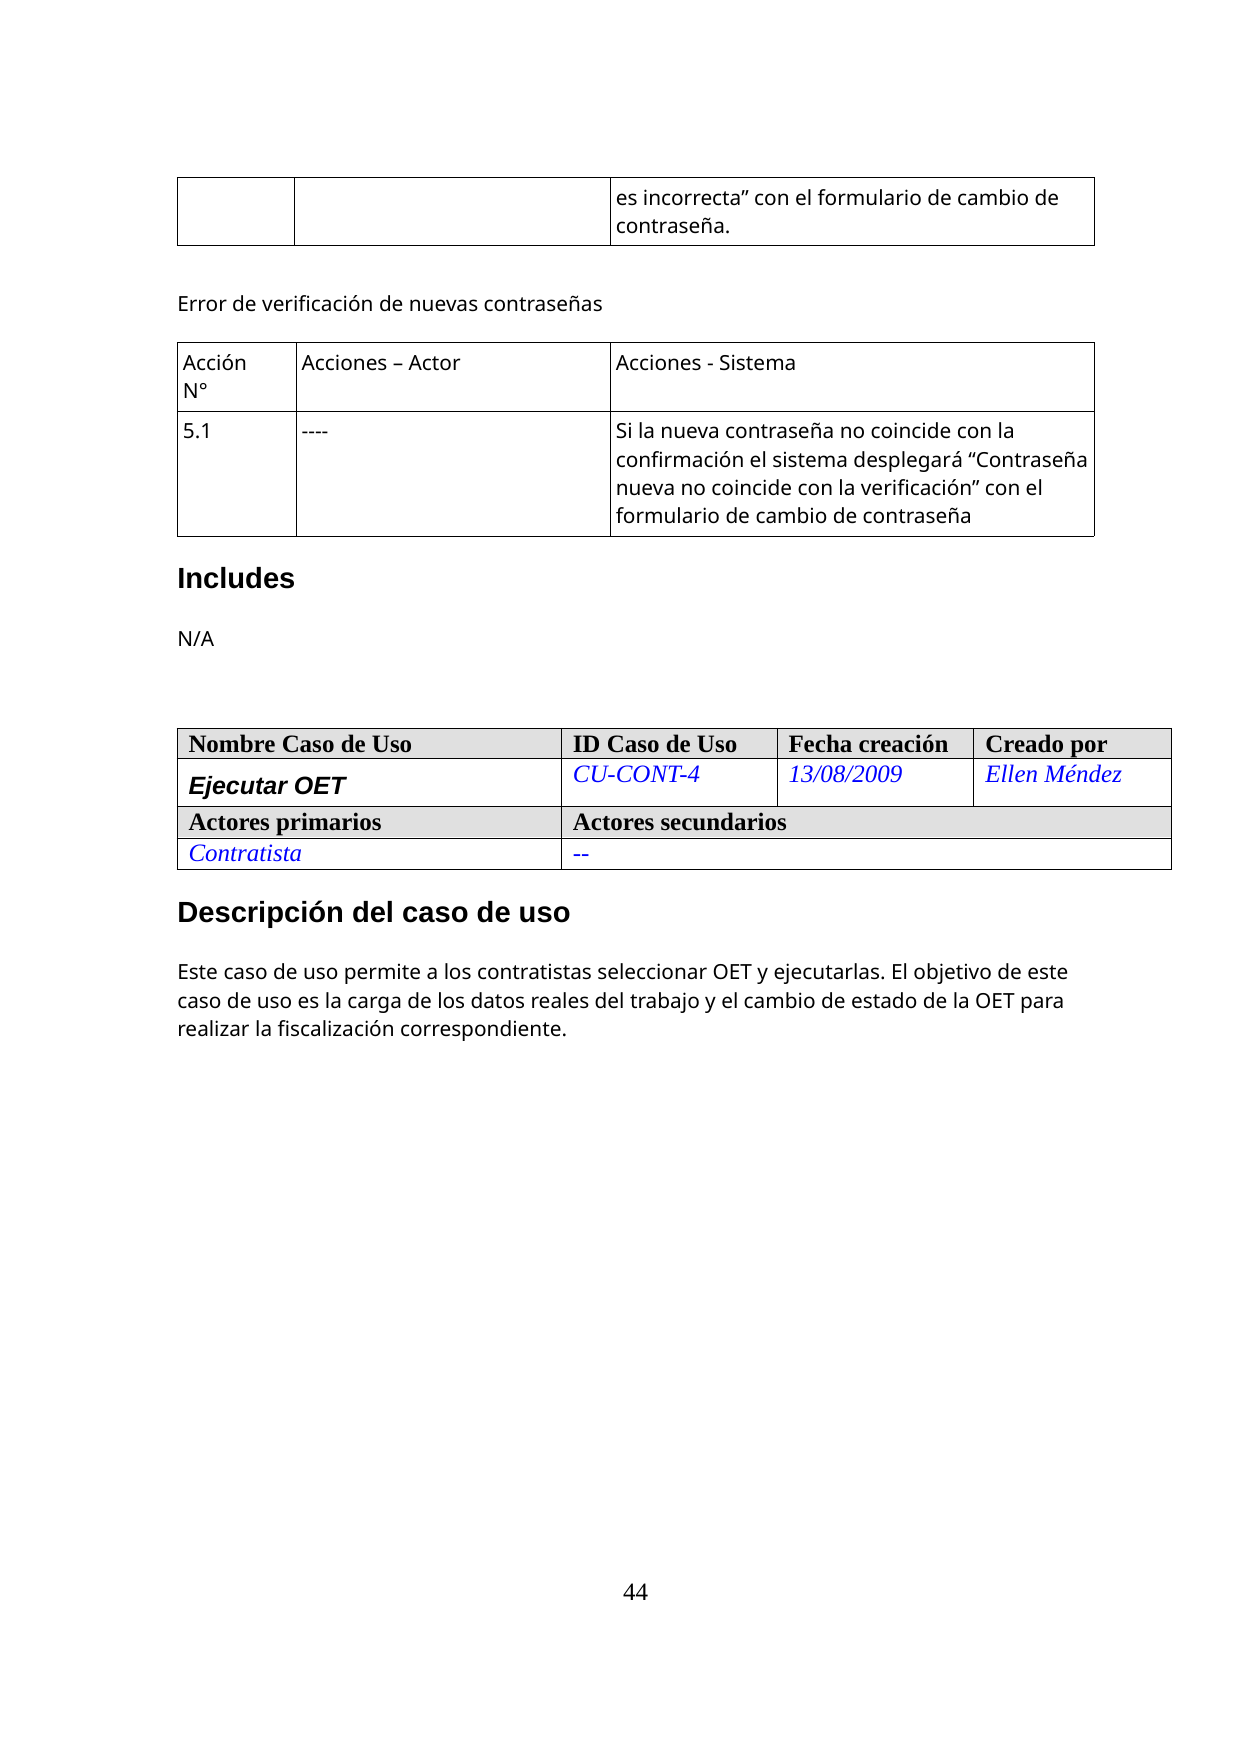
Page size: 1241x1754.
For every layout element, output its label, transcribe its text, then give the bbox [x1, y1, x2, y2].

table_header Acciones - Sistema [611, 343, 1094, 411]
table_cell Actores secundarios [562, 807, 1171, 837]
subtitle Descripción del caso de uso [177, 895, 1093, 928]
text Este caso de uso permite a los contratistas seleccionar OET y ejecutarlas. El objetivo de este caso de uso es la carga de los datos reales del trabajo y el cambio de estado de la OET para realizar la fiscalización correspondiente. [177, 957, 1093, 1043]
table_cell es incorrecta” con el formulario de cambio de contraseña. [611, 178, 1094, 245]
table_cell CU-CONT-4 [562, 759, 777, 806]
table_cell ---- [295, 178, 610, 245]
table_cell Ellen Méndez [974, 759, 1171, 806]
table_cell Ejecutar OET [178, 759, 561, 806]
table_cell [178, 178, 294, 245]
table_header Acción N° [178, 343, 296, 411]
table_cell 5.1 [178, 412, 296, 536]
table_cell Si la nueva contraseña no coincide con la confirmación el sistema desplegará “Contraseña nueva no coincide con la verificación” con el formulario de cambio de contraseña [611, 412, 1094, 536]
table_cell ---- [297, 412, 610, 536]
table_cell 13/08/2009 [778, 759, 973, 806]
text Error de verificación de nuevas contraseñas [177, 289, 1093, 317]
table_header ID Caso de Uso [562, 729, 777, 758]
table_header Nombre Caso de Uso [178, 729, 561, 758]
table_header Acciones – Actor [297, 343, 610, 411]
table_header Fecha creación [778, 729, 973, 758]
table_cell -- [562, 839, 1171, 869]
text N/A [177, 624, 1093, 652]
table_header Creado por [974, 729, 1171, 758]
table_cell Actores primarios [178, 807, 561, 837]
subtitle Includes [177, 561, 1093, 594]
table_cell Contratista [178, 839, 561, 869]
